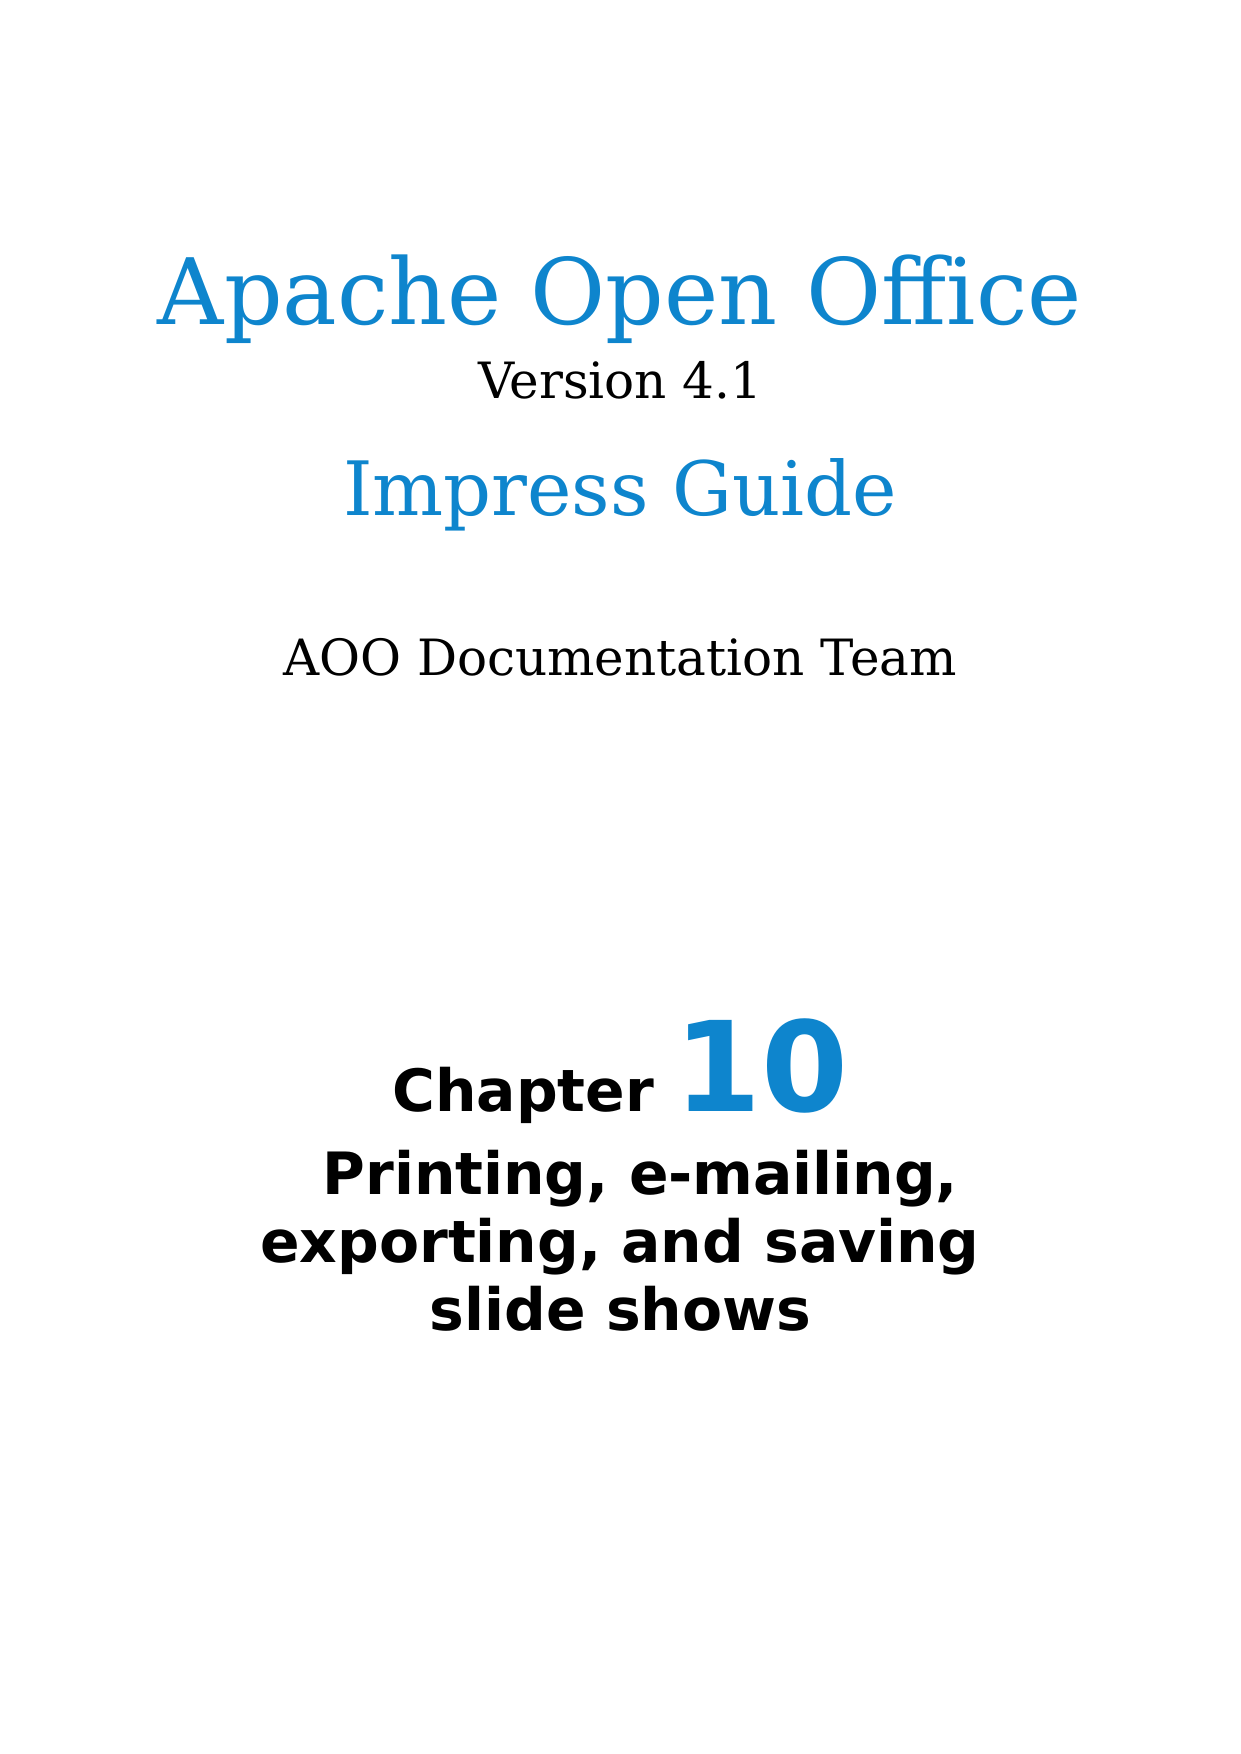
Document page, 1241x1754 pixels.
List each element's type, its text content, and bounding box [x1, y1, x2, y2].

subtitle Chapter 10 Printing, e-mailing, exporting, and saving slide shows [136, 995, 1104, 1344]
text Version 4.1 [136, 352, 1104, 410]
text AOO Documentation Team [136, 629, 1104, 688]
text Apache Open Office [136, 239, 1104, 346]
text Impress Guide [136, 446, 1104, 533]
